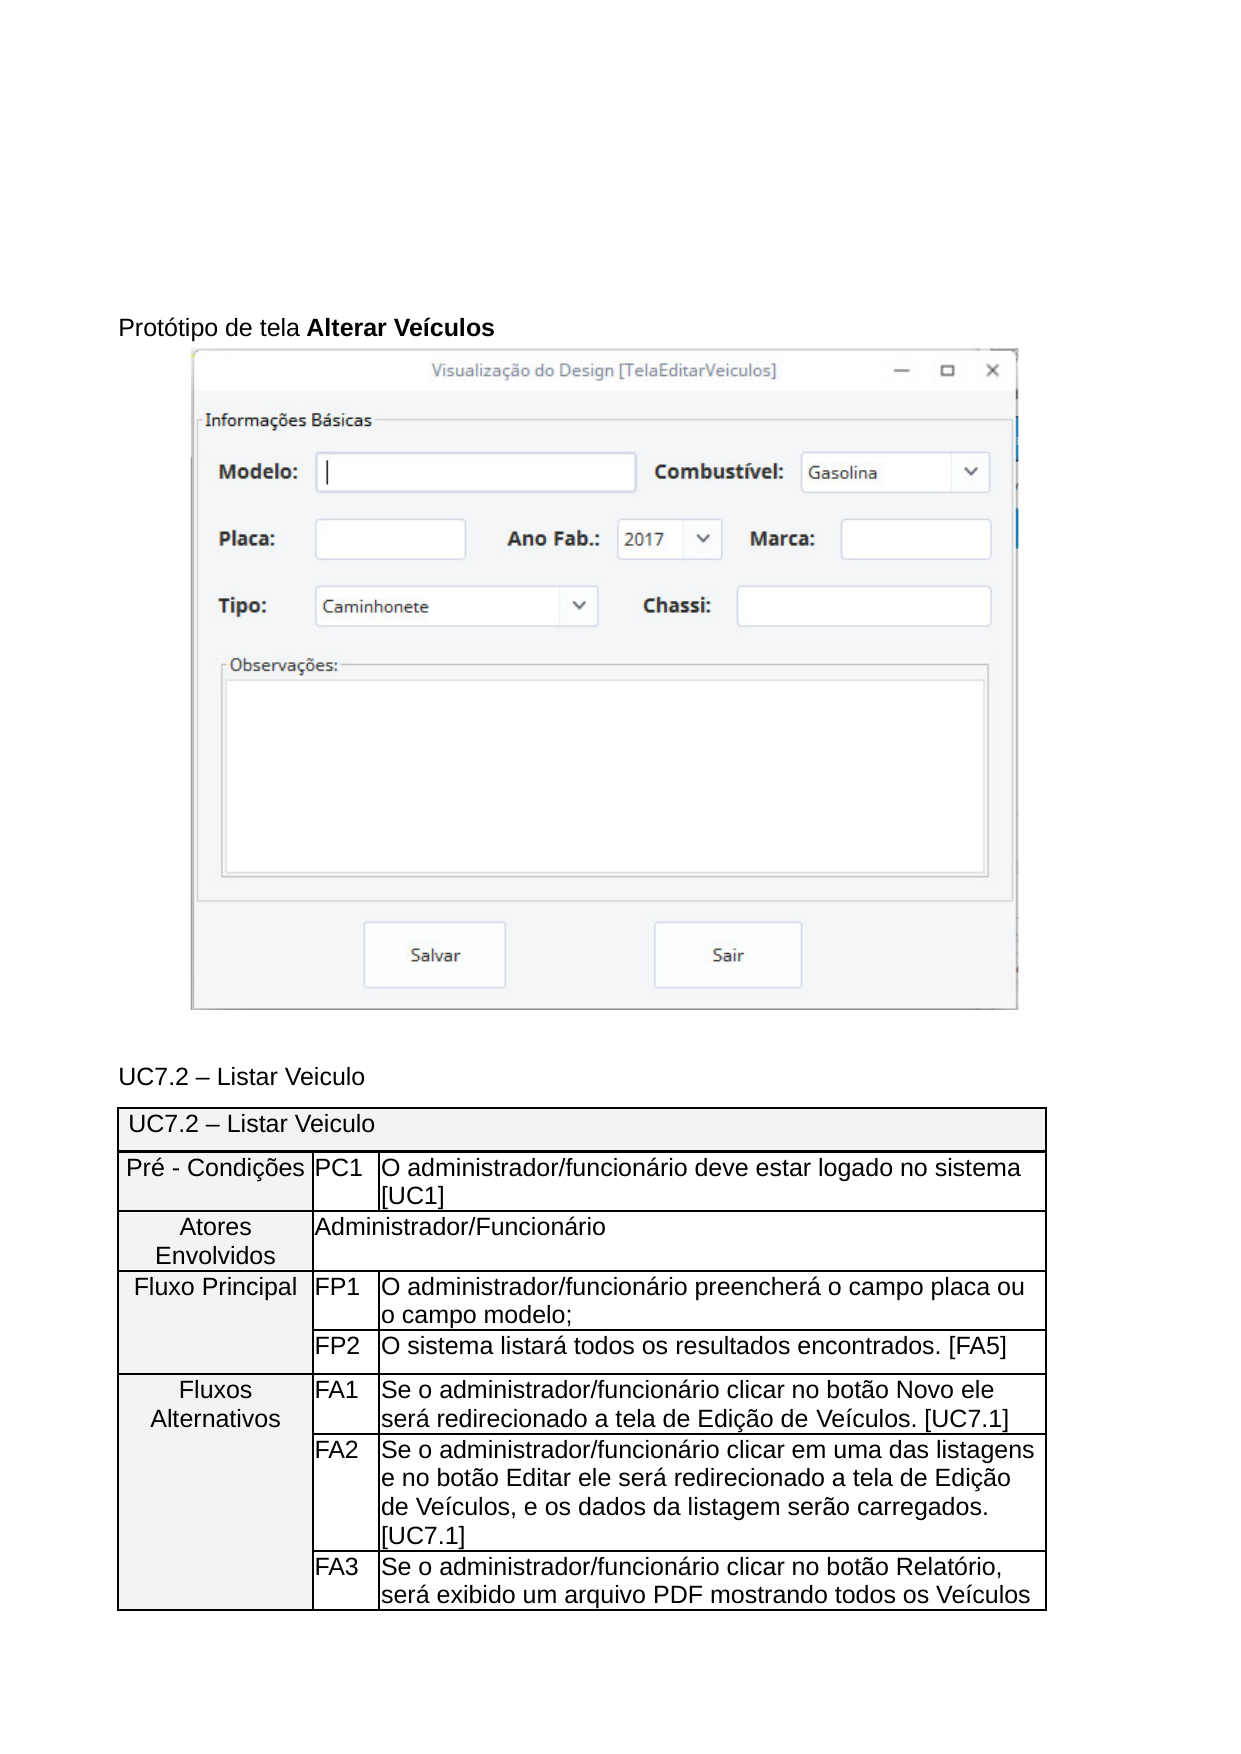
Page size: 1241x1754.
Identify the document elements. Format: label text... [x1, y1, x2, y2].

table_cell Se o administrador/funcionário clicar em uma das listagens e no botão Editar ele será redirecionado a tela de Edição de Veículos, e os dados da listagem serão carregados. [UC7.1] [380, 1435, 1045, 1549]
table_cell FP2 [314, 1331, 378, 1373]
table_cell O administrador/funcionário deve estar logado no sistema [UC1] [380, 1153, 1045, 1210]
table_cell FP1 [314, 1272, 378, 1329]
table_cell Atores Envolvidos [119, 1212, 312, 1269]
table_cell Pré - Condições [119, 1153, 312, 1210]
picture [190, 348, 1019, 1010]
table_cell Fluxo Principal [119, 1272, 312, 1373]
table_cell O administrador/funcionário preencherá o campo placa ou o campo modelo; [380, 1272, 1045, 1329]
table_cell Se o administrador/funcionário clicar no botão Relatório, será exibido um arquivo PDF mostrando todos os Veículos [380, 1552, 1045, 1609]
text Protótipo de tela Alterar Veículos [118, 313, 1122, 341]
table_cell FA1 [314, 1375, 378, 1432]
table_cell Administrador/Funcionário [314, 1212, 1045, 1269]
table_header UC7.2 – Listar Veiculo [119, 1109, 1045, 1150]
table_cell O sistema listará todos os resultados encontrados. [FA5] [380, 1331, 1045, 1373]
table_cell Fluxos Alternativos [119, 1375, 312, 1609]
table_cell FA3 [314, 1552, 378, 1609]
text UC7.2 – Listar Veiculo [118, 1062, 1122, 1091]
table_cell FA2 [314, 1435, 378, 1549]
table_cell Se o administrador/funcionário clicar no botão Novo ele será redirecionado a tela de Edição de Veículos. [UC7.1] [380, 1375, 1045, 1432]
table_cell PC1 [314, 1153, 378, 1210]
